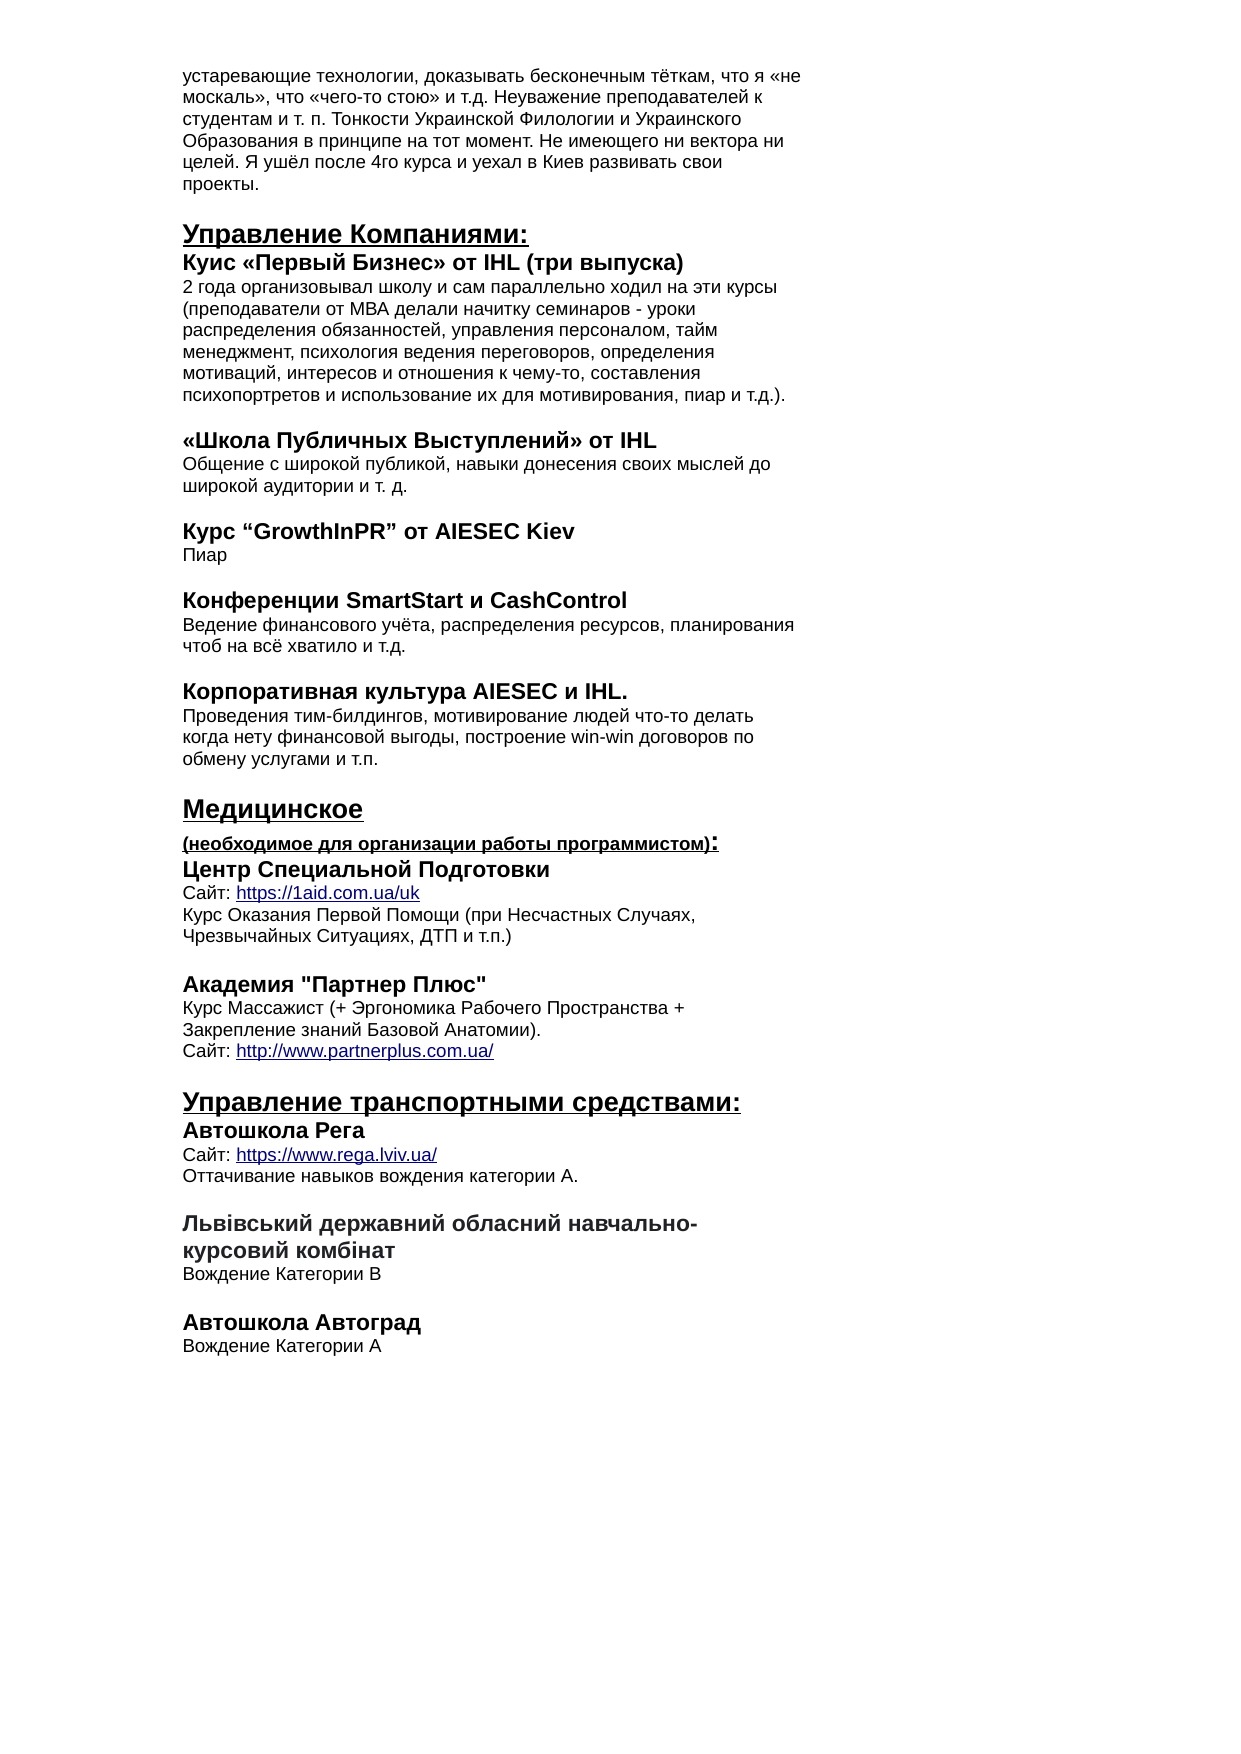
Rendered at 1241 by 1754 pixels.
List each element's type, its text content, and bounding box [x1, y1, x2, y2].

table_cell [808, 59, 1181, 1362]
table_header устаревающие технологии, доказывать бесконечным тёткам, что я «не москаль», что «чего-то стою» и т.д. Неуважение преподавателей к студентам и т. п. Тонкости Украинской Филологии и Украинского Образования в принципе на тот момент. Не имеющего ни вектора ни целей. Я ушёл после 4го курса и уехал в Киев развивать свои проекты. Управление Компаниями: Куис «Первый Бизнес» от IHL (три выпуска) 2 года организовывал школу и сам параллельно ходил на эти курсы (преподаватели от МВА делали начитку семинаров - уроки распределения обязанностей, управления персоналом, тайм менеджмент, психология ведения переговоров, определения мотиваций, интересов и отношения к чему-то, составления психопортретов и использование их для мотивирования, пиар и т.д.). «Школа Публичных Выступлений» от IHL Общение с широкой публикой, навыки донесения своих мыслей до широкой аудитории и т. д. Курс “GrowthInPR” от AIESEC Kiev Пиар Конференции SmartStart и CashControl Ведение финансового учёта, распределения ресурсов, планирования чтоб на всё хватило и т.д. Корпоративная культура AIESEC и IHL. Проведения тим-билдингов, мотивирование людей что-то делать когда нету финансовой выгоды, построение win-win договоров по обмену услугами и т.п. Медицинское (необходимое для организации работы программистом): Центр Специальной Подготовки Сайт: https://1aid.com.ua/uk Курс Оказания Первой Помощи (при Несчастных Случаях, Чрезвычайных Ситуациях, ДТП и т.п.) Академия "Партнер Плюс" Курс Массажист (+ Эргономика Рабочего Пространства + Закрепление знаний Базовой Анатомии). Сайт: http://www.partnerplus.com.ua/ Управление транспортными средствами: Автошкола Рега Сайт: https://www.rega.lviv.ua/ Оттачивание навыков вождения категории А. Львівський державний обласний навчально-курсовий комбінат Вождение Категории В Автошкола Автоград Вождение Категории А [177, 59, 807, 1362]
table_header [59, 59, 130, 1362]
table_header [130, 59, 177, 1362]
